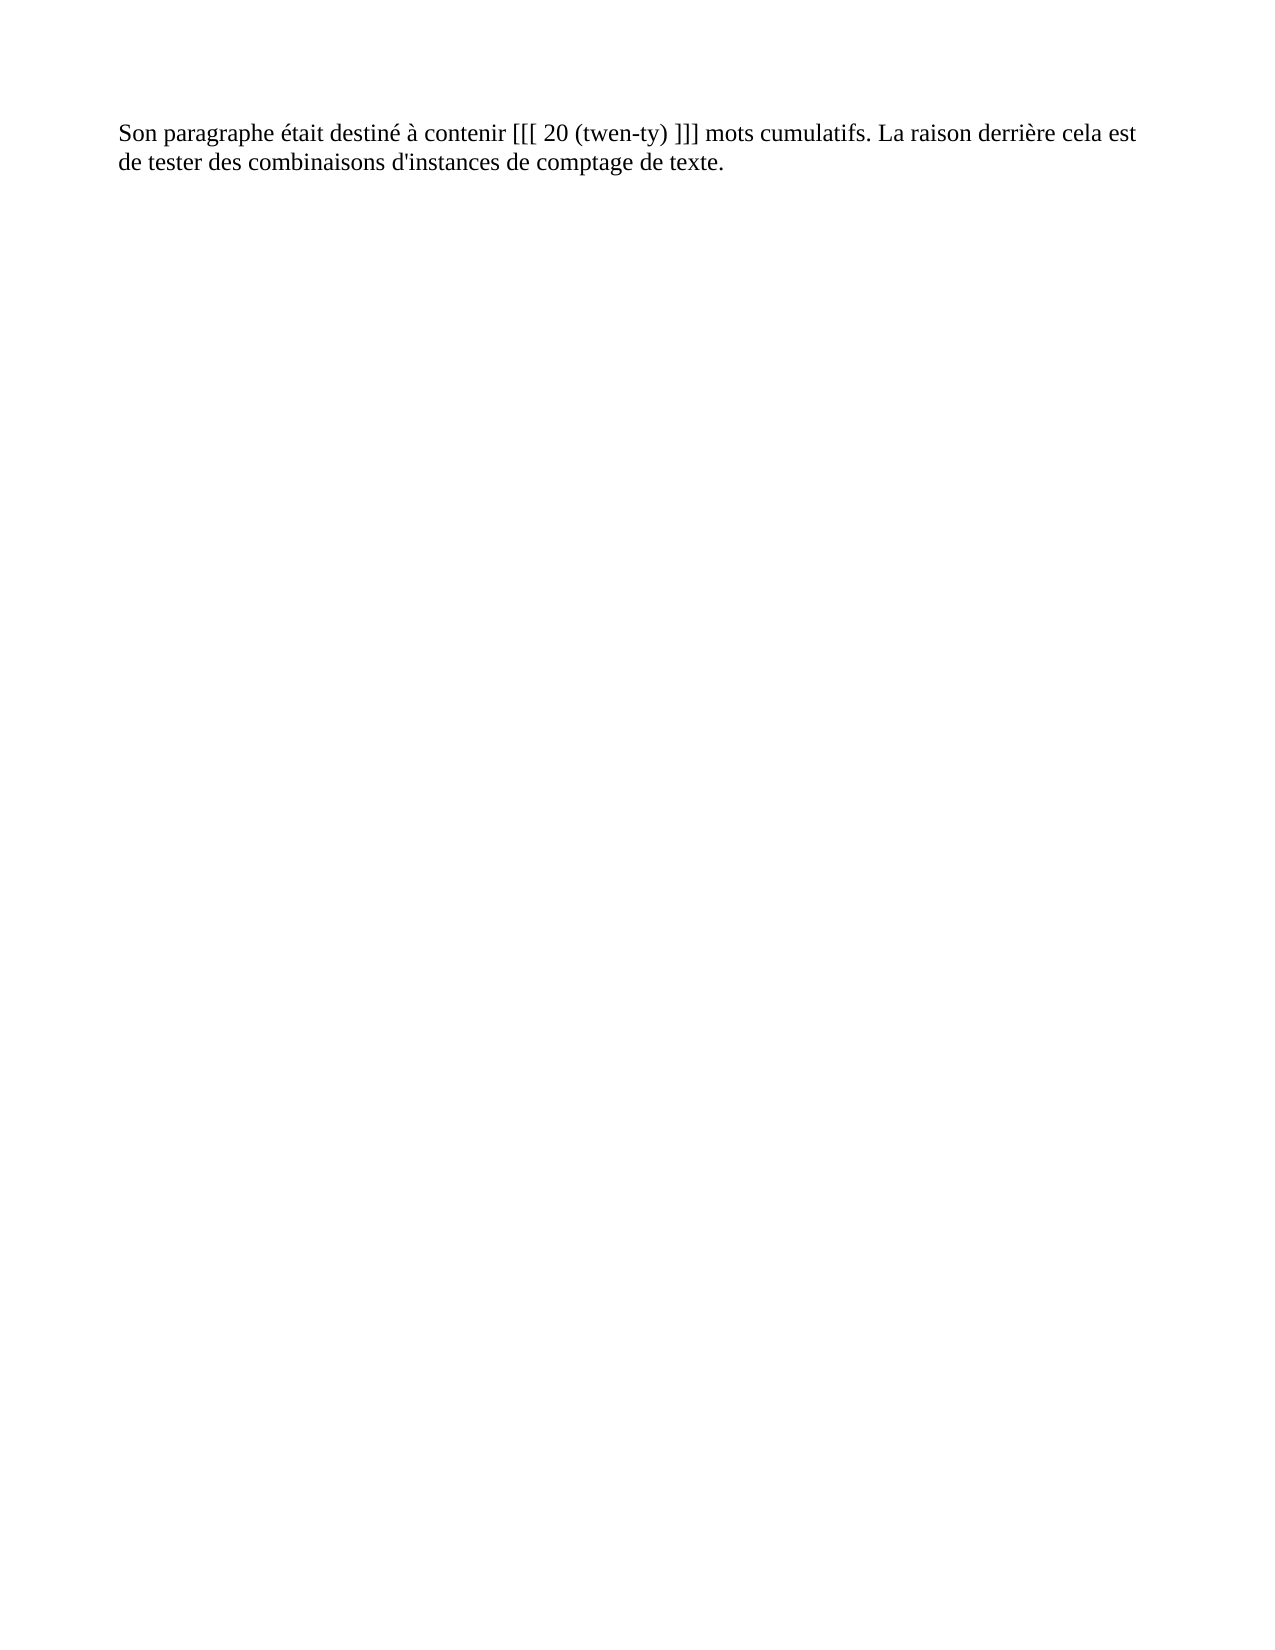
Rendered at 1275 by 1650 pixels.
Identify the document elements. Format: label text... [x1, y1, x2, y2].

text Son paragraphe était destiné à contenir [[[ 20 (twen-ty) ]]] mots cumulatifs. La raison derrière cela est de tester des combinaisons d'instances de comptage de texte. [118, 118, 1157, 176]
